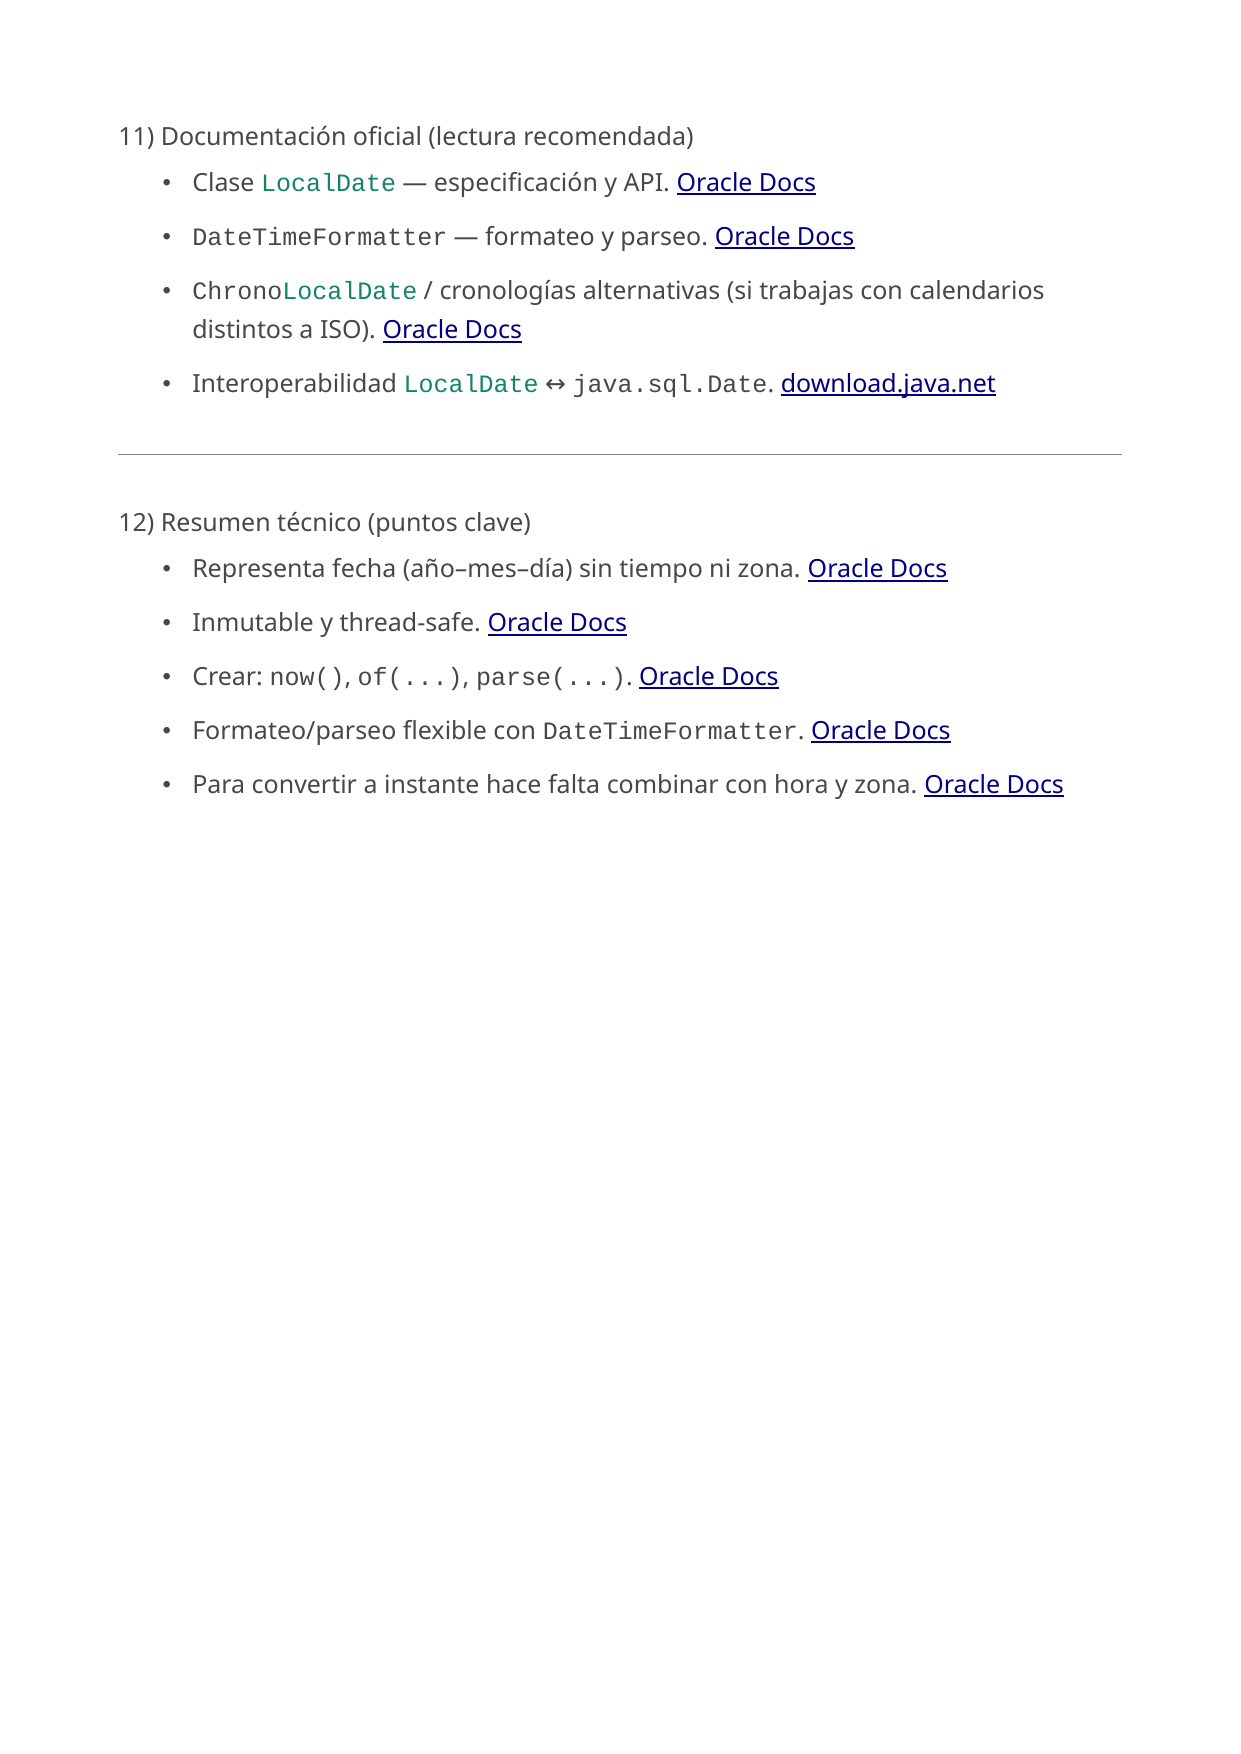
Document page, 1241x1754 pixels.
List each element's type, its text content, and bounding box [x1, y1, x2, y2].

list Clase LocalDate — especificación y API. Oracle Docs [162, 165, 1122, 199]
list Interoperabilidad LocalDate ↔ java.sql.Date. download.java.net [162, 366, 1122, 400]
list Crear: now(), of(...), parse(...). Oracle Docs [162, 658, 1122, 693]
subtitle 11) Documentación oficial (lectura recomendada) [118, 118, 1122, 152]
subtitle 12) Resumen técnico (puntos clave) [118, 504, 1122, 538]
list Representa fecha (año–mes–día) sin tiempo ni zona. Oracle Docs [162, 551, 1122, 585]
list Inmutable y thread-safe. Oracle Docs [162, 605, 1122, 639]
list DateTimeFormatter — formateo y parseo. Oracle Docs [162, 219, 1122, 253]
list Para convertir a instante hace falta combinar con hora y zona. Oracle Docs [162, 766, 1122, 801]
list Formateo/parseo flexible con DateTimeFormatter. Oracle Docs [162, 712, 1122, 747]
list ChronoLocalDate / cronologías alternativas (si trabajas con calendarios distintos a ISO). Oracle Docs [162, 273, 1122, 346]
